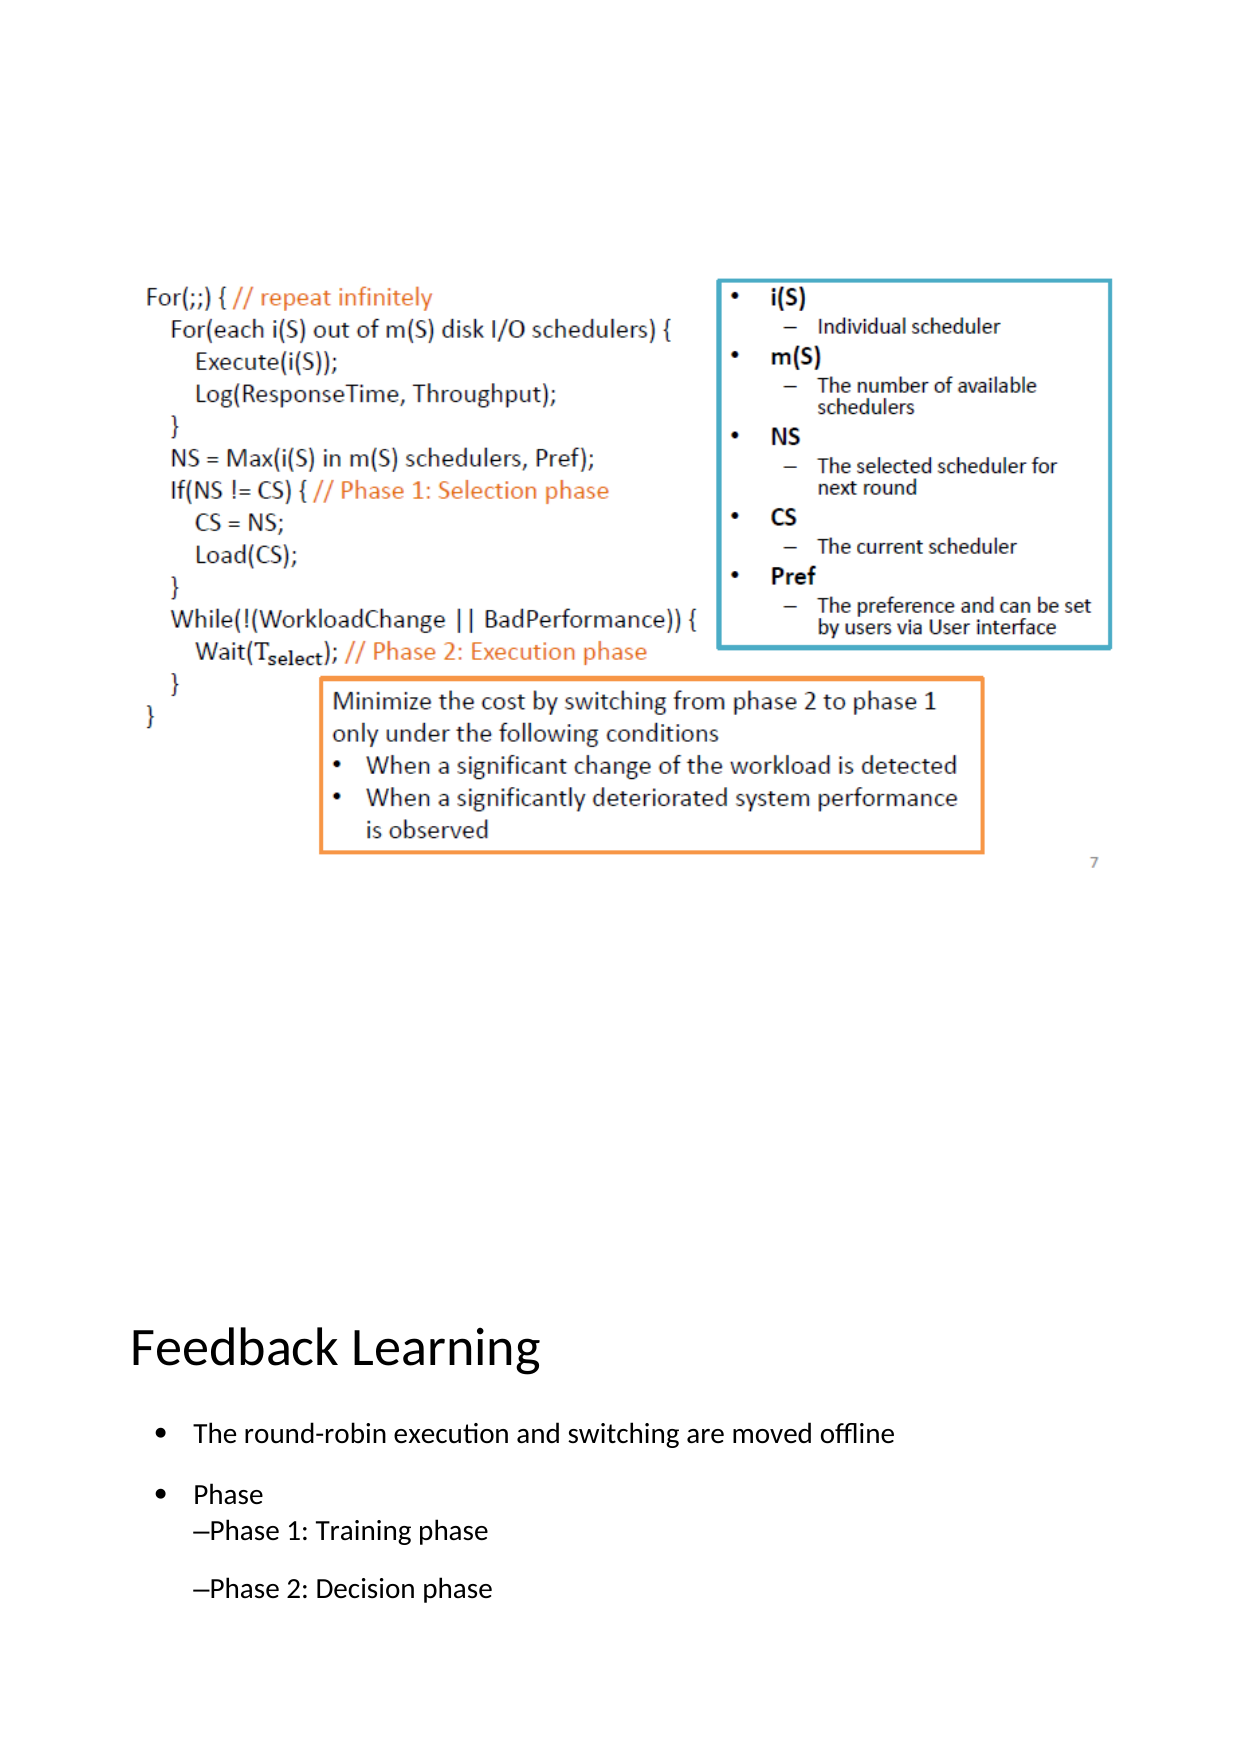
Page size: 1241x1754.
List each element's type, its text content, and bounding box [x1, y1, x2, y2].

list The round-robin execution and switching are moved offline [156, 1415, 1122, 1450]
text –Phase 1: Training phase [193, 1512, 1122, 1548]
text Feedback Learning [118, 1313, 1122, 1379]
list Phase [156, 1476, 1122, 1512]
text –Phase 2: Decision phase [193, 1570, 1122, 1606]
